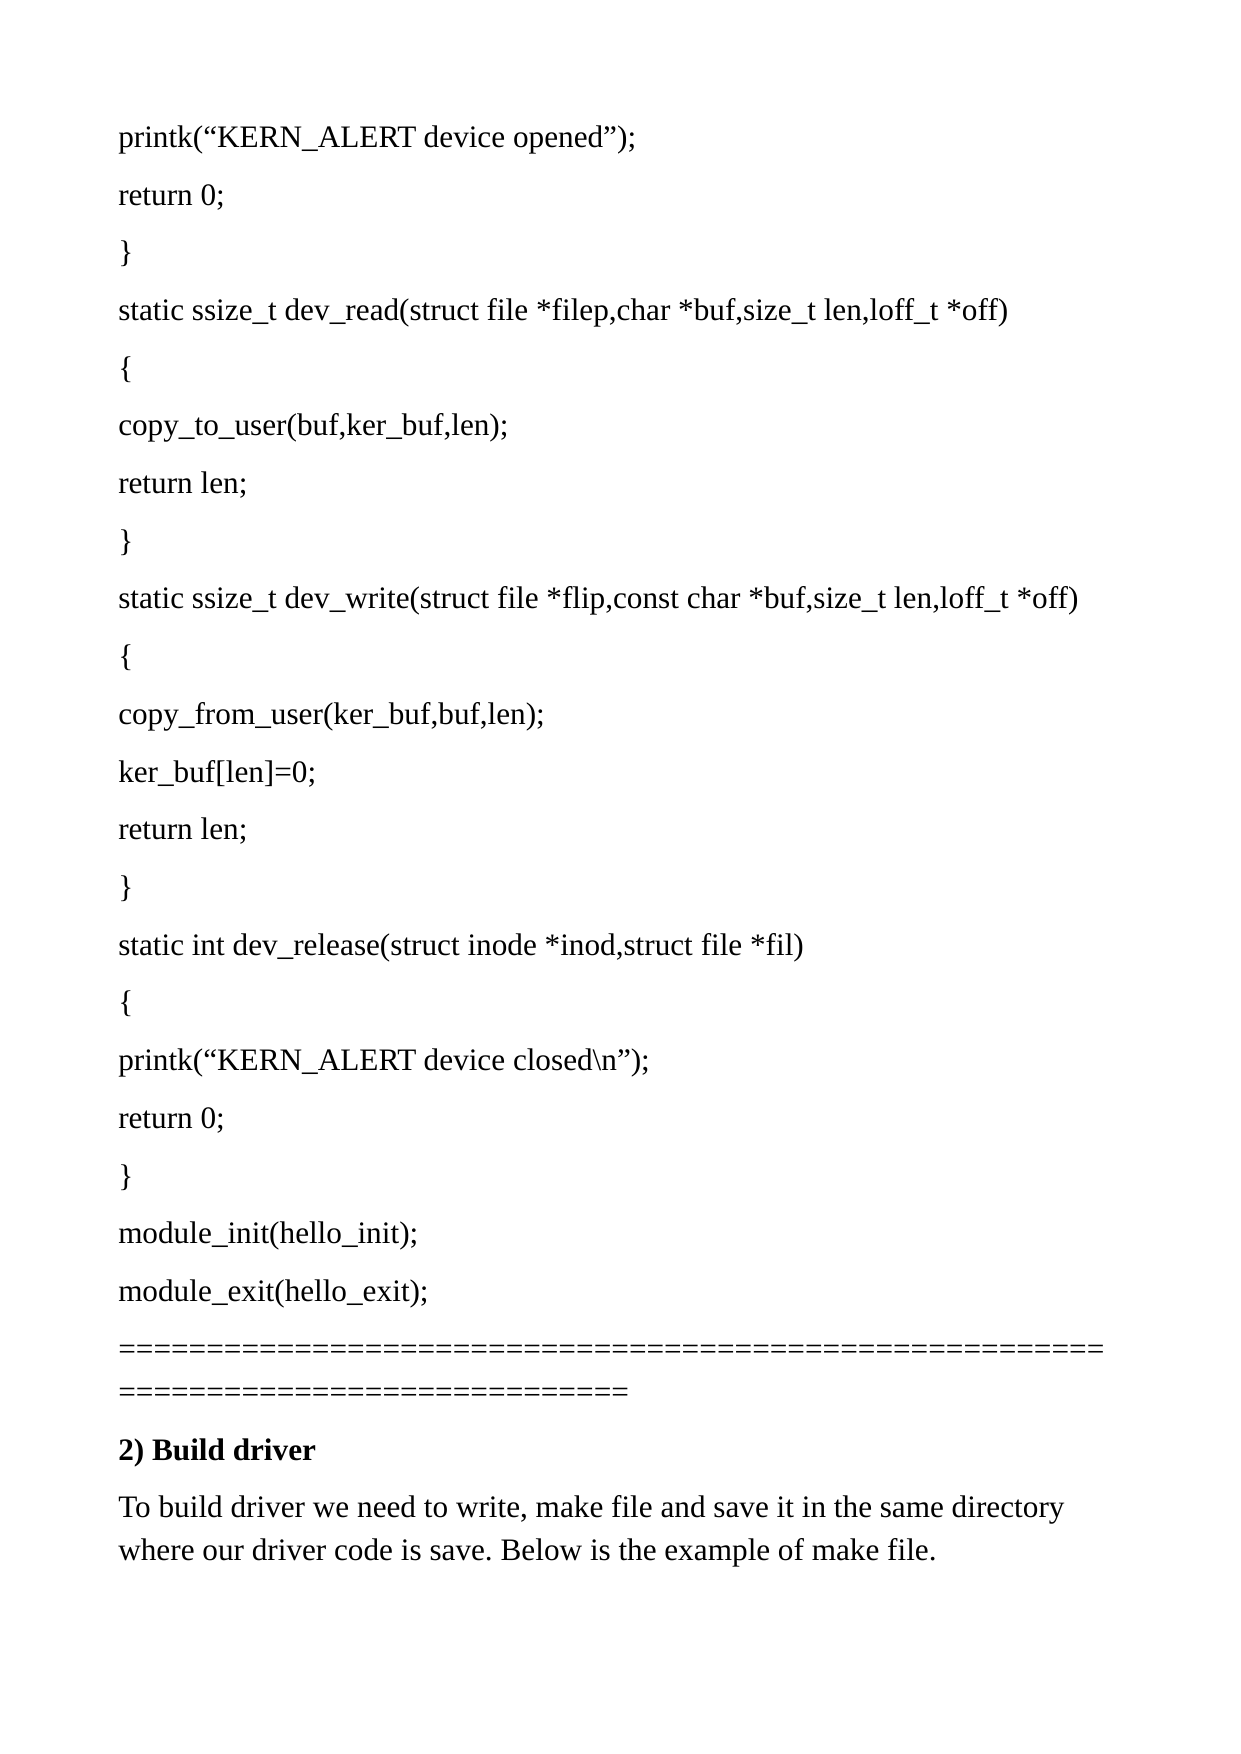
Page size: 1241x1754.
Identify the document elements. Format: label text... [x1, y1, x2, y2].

text } [118, 522, 1122, 558]
text return len; [118, 464, 1122, 500]
text copy_from_user(ker_buf,buf,len); [118, 695, 1122, 731]
text ===================================================================================== [118, 1330, 1122, 1409]
text 2) Build driver [118, 1431, 1122, 1467]
text ker_buf[len]=0; [118, 753, 1122, 789]
text { [118, 349, 1122, 385]
text static int dev_release(struct inode *inod,struct file *fil) [118, 926, 1122, 962]
text static ssize_t dev_read(struct file *filep,char *buf,size_t len,loff_t *off) [118, 291, 1122, 327]
text To build driver we need to write, make file and save it in the same directory where our driver code is save. Below is the example of make file. [118, 1488, 1122, 1568]
text copy_to_user(buf,ker_buf,len); [118, 407, 1122, 443]
text return 0; [118, 1099, 1122, 1135]
text return len; [118, 811, 1122, 847]
text { [118, 637, 1122, 673]
text module_exit(hello_exit); [118, 1272, 1122, 1308]
text module_init(hello_init); [118, 1214, 1122, 1251]
text { [118, 984, 1122, 1020]
text static ssize_t dev_write(struct file *flip,const char *buf,size_t len,loff_t *off) [118, 580, 1122, 616]
text } [118, 233, 1122, 269]
text printk(“KERN_ALERT device opened”); [118, 118, 1122, 154]
text } [118, 1157, 1122, 1193]
text } [118, 868, 1122, 904]
text return 0; [118, 176, 1122, 212]
text printk(“KERN_ALERT device closed\n”); [118, 1041, 1122, 1077]
